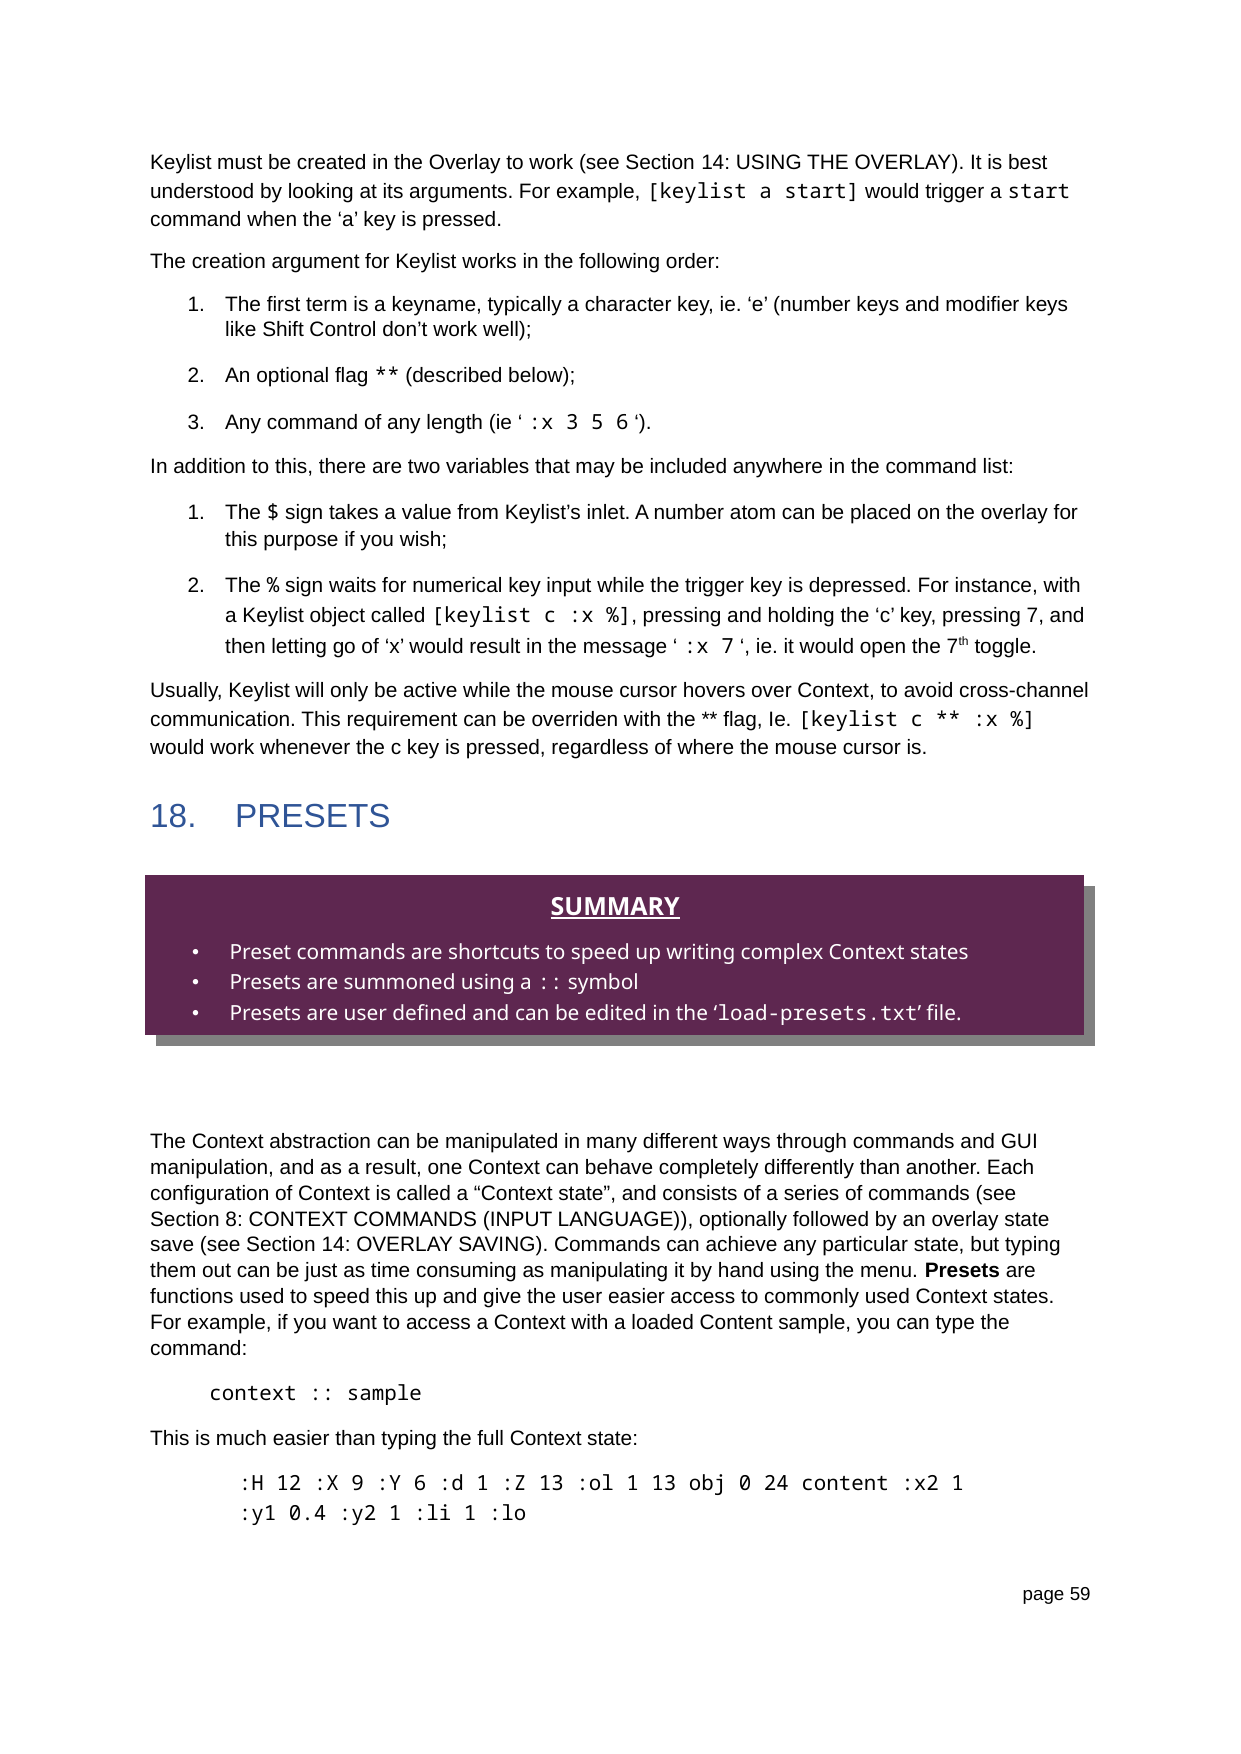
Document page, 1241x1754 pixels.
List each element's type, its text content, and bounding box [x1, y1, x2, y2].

text This is much easier than typing the full Context state: [150, 1425, 1090, 1449]
list Any command of any length (ie ‘ :x 3 5 6 ‘). [187, 407, 1090, 436]
list The $ sign takes a value from Keylist’s inlet. A number atom can be placed on the overlay for this purpose if you wish; [187, 497, 1090, 551]
text The creation argument for Keylist works in the following order: [150, 249, 1090, 273]
list Preset commands are shortcuts to speed up writing complex Context states [192, 937, 1075, 965]
text Keylist must be created in the Overlay to work (see Section 14: USING THE OVERLAY). It is best understood by looking at its arguments. For example, [keylist a start] would trigger a start command when the ‘a’ key is pressed. [150, 150, 1090, 230]
text Usually, Keylist will only be active while the mouse cursor hovers over Context, to avoid cross-channel communication. This requirement can be overriden with the ** flag, Ie. [keylist c ** :x %] would work whenever the c key is pressed, regardless of where the mouse cursor is. [150, 678, 1090, 759]
list An optional flag ** (described below); [187, 360, 1090, 388]
text :H 12 :X 9 :Y 6 :d 1 :Z 13 :ol 1 13 obj 0 24 content :x2 1 :y1 0.4 :y2 1 :li 1 :lo [238, 1468, 972, 1527]
list Presets are summoned using a :: symbol [192, 967, 1075, 996]
list The % sign waits for numerical key input while the trigger key is depressed. For instance, with a Keylist object called [keylist c :x %], pressing and holding the ‘c’ key, pressing 7, and then letting go of ‘x’ would result in the message ‘ :x 7 ‘, ie. it would open the 7th toggle. [187, 570, 1090, 659]
list The first term is a keyname, typically a character key, ie. ‘e’ (number keys and modifier keys like Shift Control don’t work well); [187, 291, 1090, 341]
subtitle SUMMARY [154, 888, 1075, 922]
text In addition to this, there are two variables that may be included anywhere in the command list: [150, 454, 1090, 478]
text context :: sample [209, 1378, 1090, 1406]
text The Context abstraction can be manipulated in many different ways through commands and GUI manipulation, and as a result, one Context can behave completely differently than another. Each configuration of Context is called a “Context state”, and consists of a series of commands (see Section 8: CONTEXT COMMANDS (INPUT LANGUAGE)), optionally followed by an overlay state save (see Section 14: OVERLAY SAVING). Commands can achieve any particular state, but typing them out can be just as time consuming as manipulating it by hand using the menu. Presets are functions used to speed this up and give the user easier access to commonly used Context states. For example, if you want to access a Context with a loaded Content sample, you can type the command: [150, 1129, 1090, 1359]
subtitle PRESETS [150, 796, 1090, 834]
list Presets are user defined and can be edited in the ‘load-presets.txt’ file. [192, 998, 1075, 1026]
